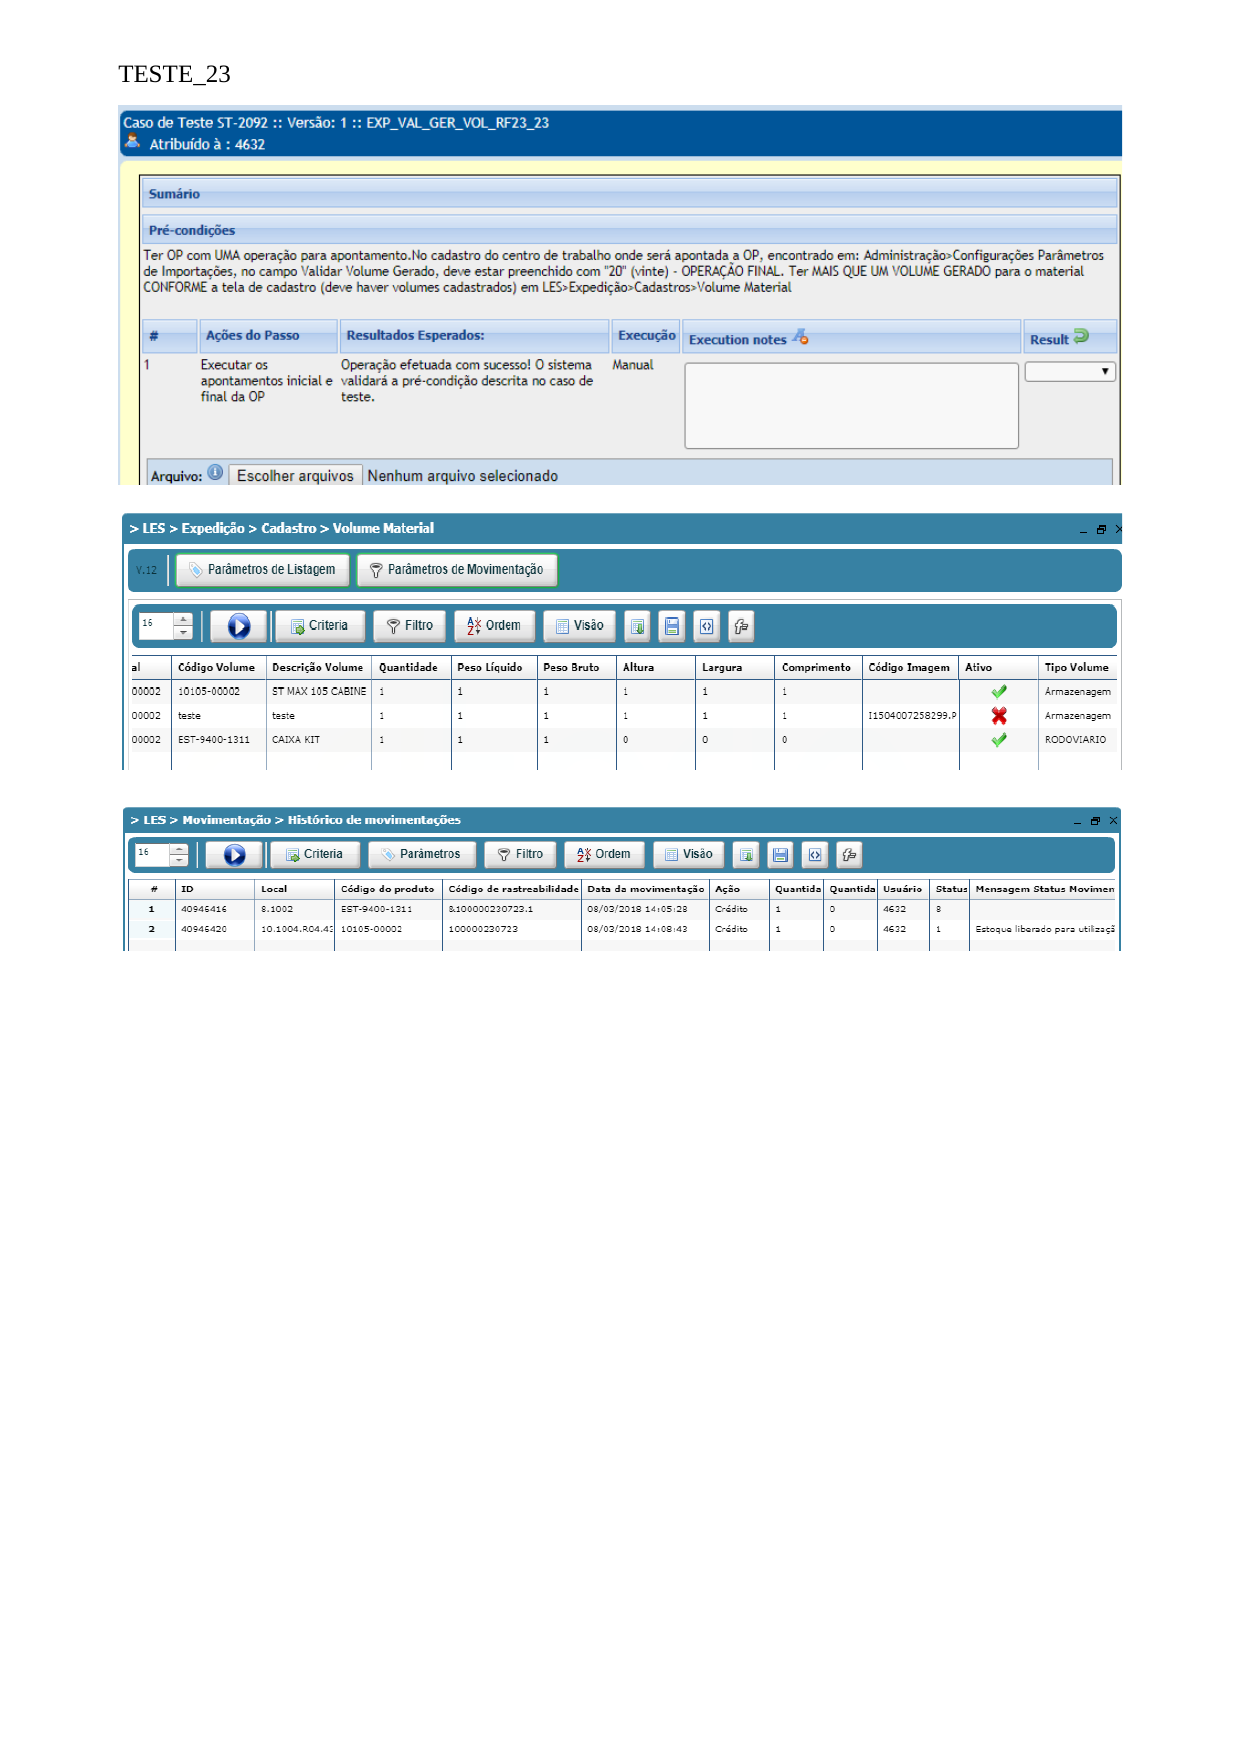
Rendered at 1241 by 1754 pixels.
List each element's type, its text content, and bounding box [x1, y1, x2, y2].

picture [118, 798, 1123, 951]
picture [118, 513, 1123, 770]
text TESTE_23 [118, 59, 1122, 88]
